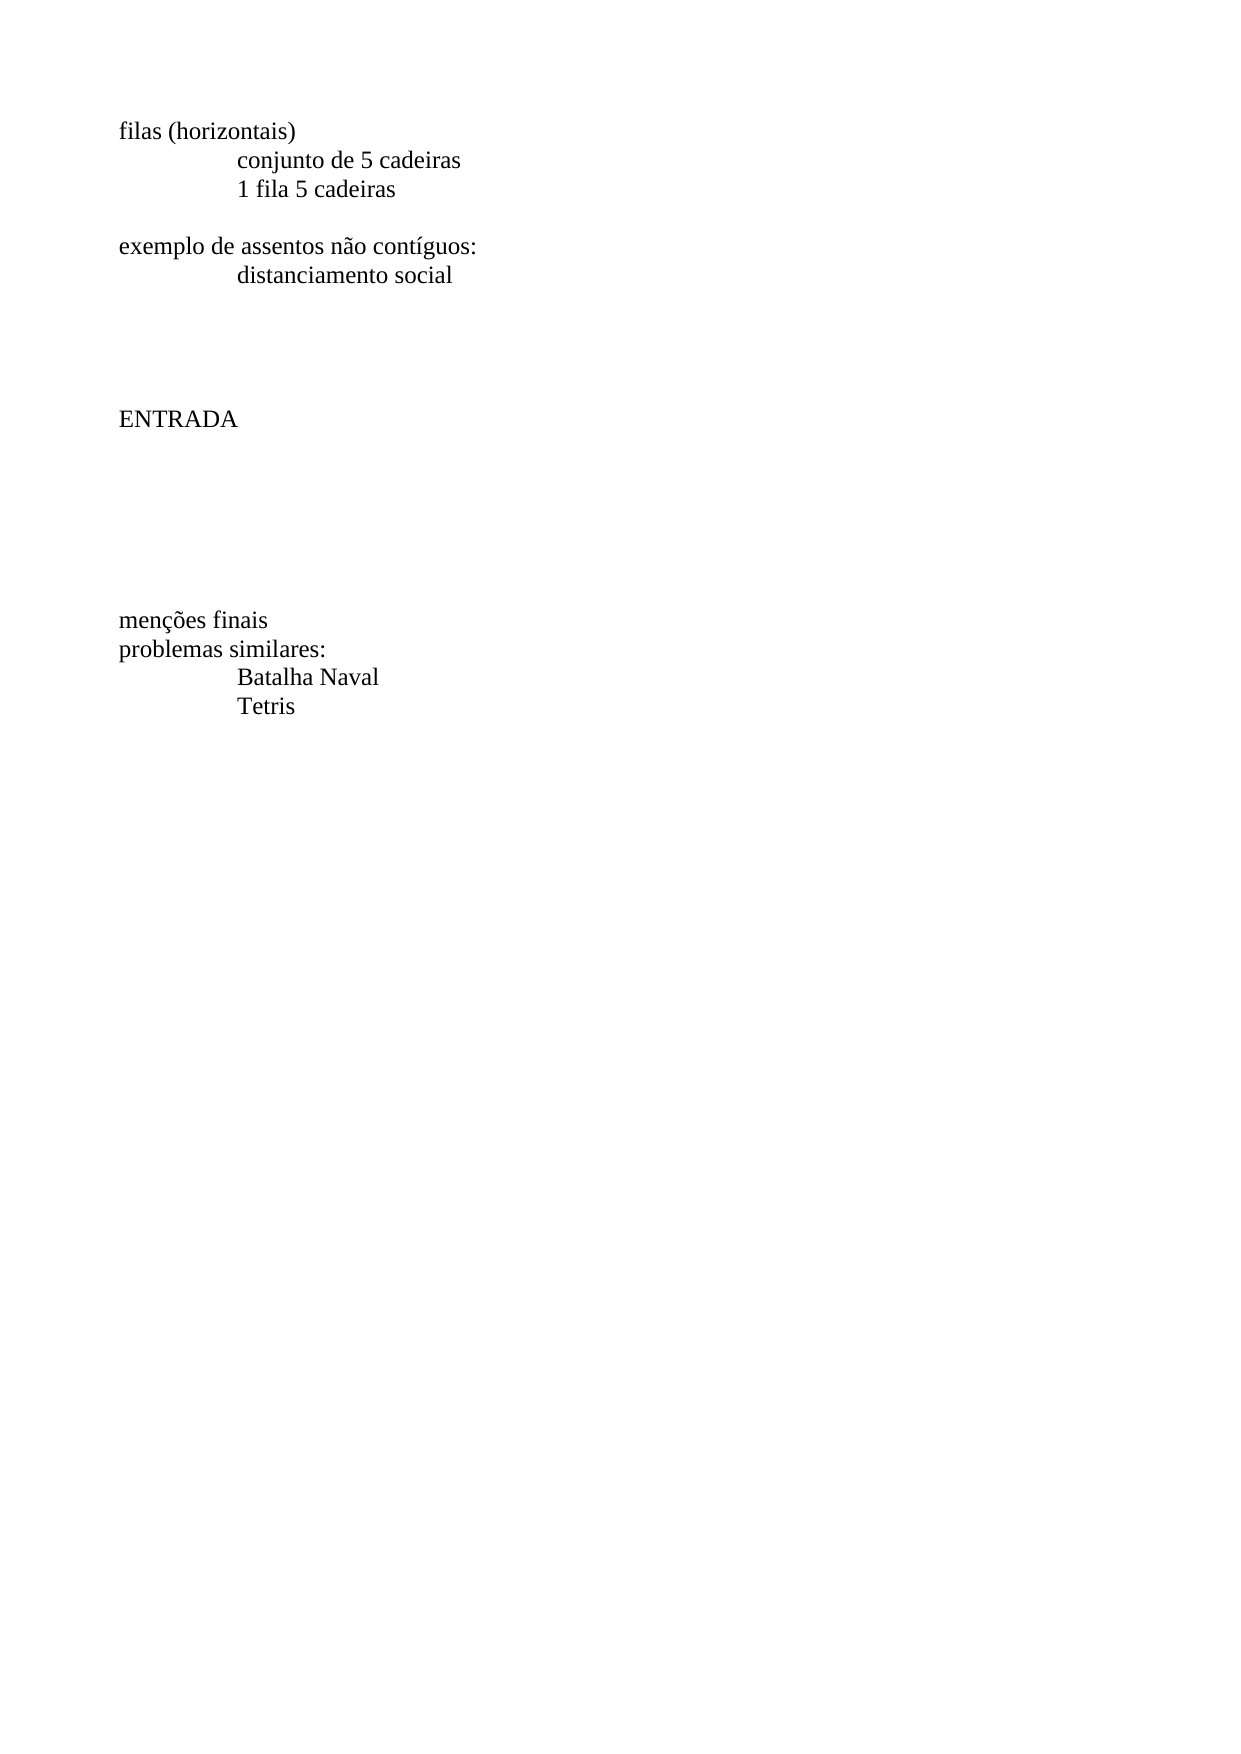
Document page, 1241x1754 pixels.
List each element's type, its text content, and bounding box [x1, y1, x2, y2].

text 1 fila 5 cadeiras [119, 174, 1121, 202]
text ENTRADA [119, 404, 1121, 432]
text menções finais [119, 605, 1121, 634]
text Batalha Naval [119, 662, 1121, 691]
text conjunto de 5 cadeiras [119, 145, 1121, 174]
text exemplo de assentos não contíguos: [119, 231, 1121, 260]
text distanciamento social [119, 260, 1121, 289]
text Tetris [119, 691, 1121, 720]
text problemas similares: [119, 634, 1121, 662]
text filas (horizontais) [119, 116, 1121, 145]
